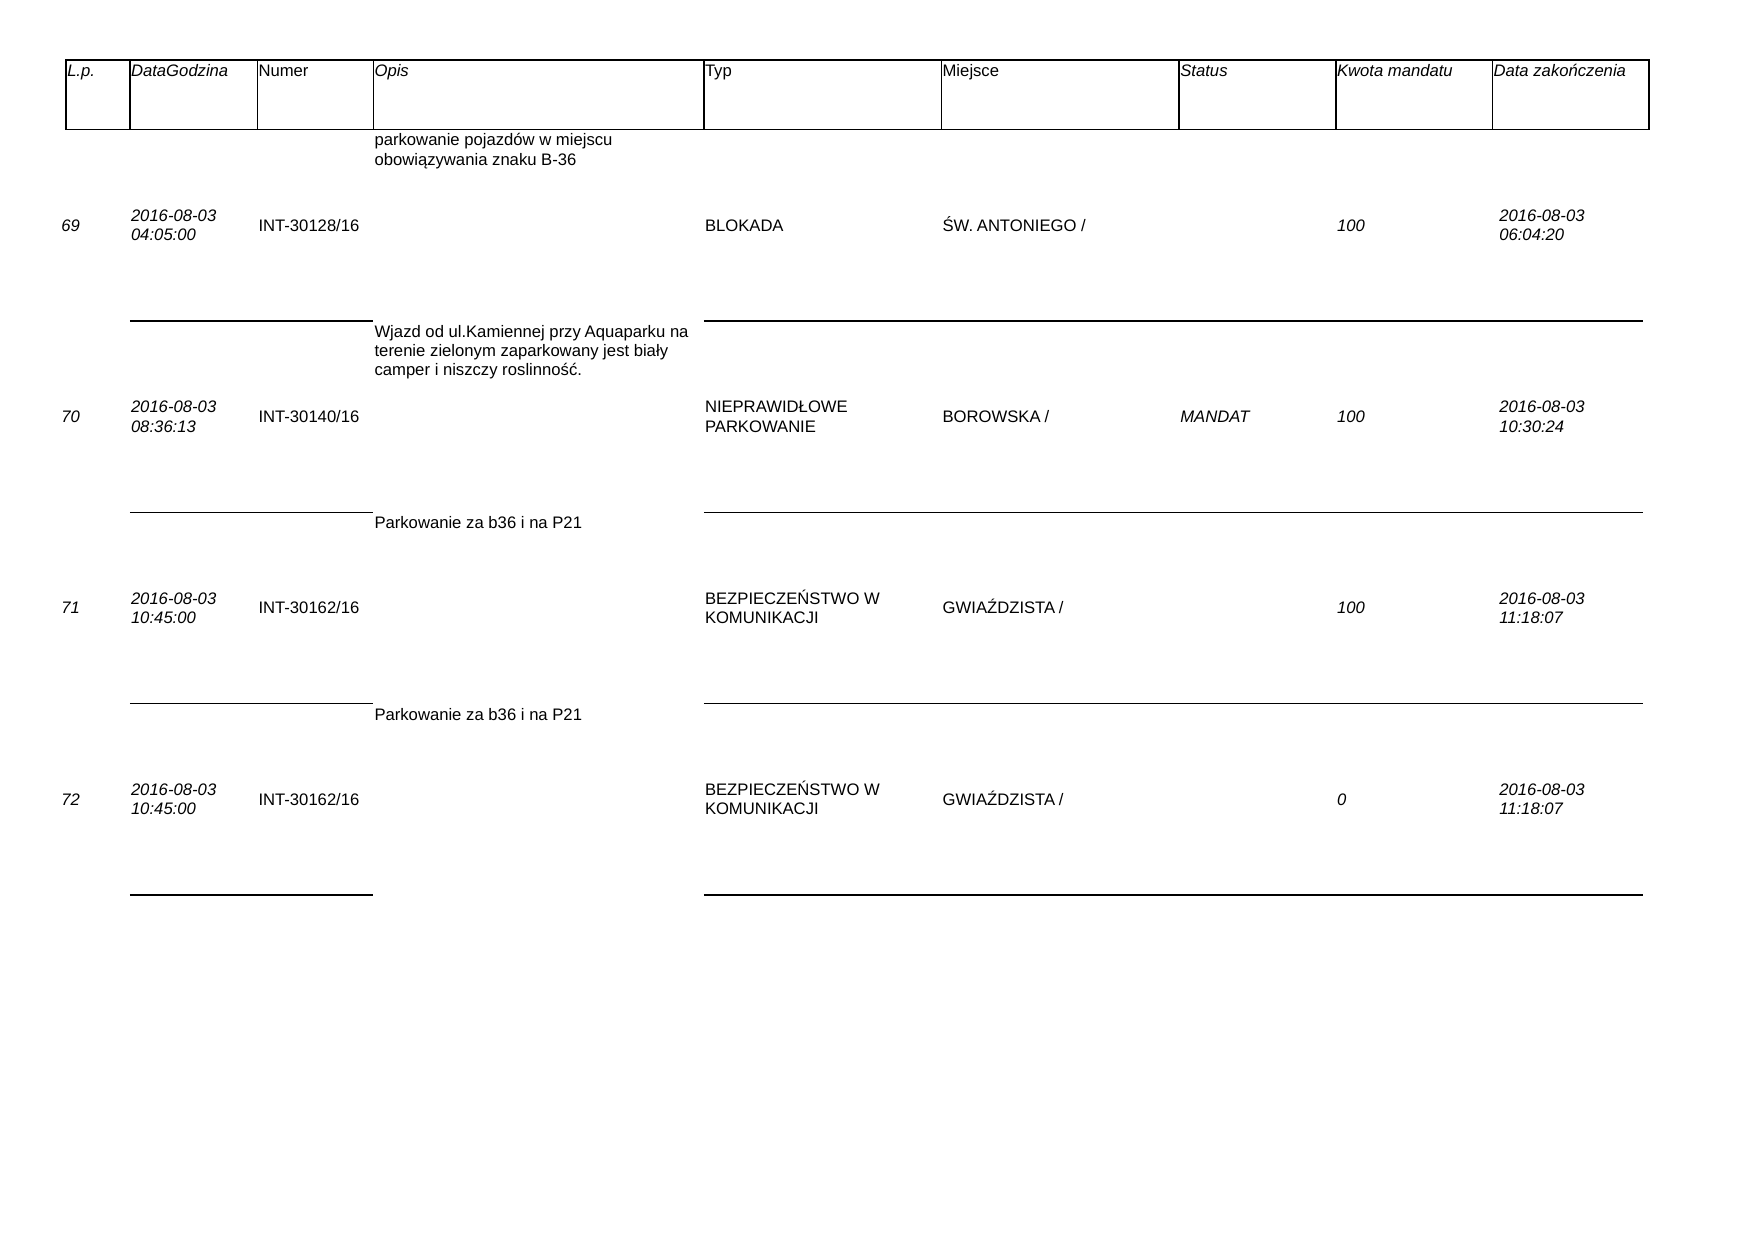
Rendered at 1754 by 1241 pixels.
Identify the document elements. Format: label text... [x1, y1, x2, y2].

table_cell [1179, 130, 1336, 320]
table_cell [1342, 896, 1353, 900]
table_cell parkowanie pojazdów w miejscu obowiązywania znaku B-36 [373, 130, 704, 320]
table_cell INT-30162/16 [257, 704, 373, 894]
table_cell [327, 896, 373, 900]
table_cell 69 [60, 129, 130, 320]
table_cell Parkowanie za b36 i na P21 [373, 511, 704, 703]
table_cell [1179, 896, 1336, 900]
table_cell 70 [60, 320, 130, 511]
table_cell 2016-08-03 10:45:00 [130, 513, 257, 703]
table_cell NIEPRAWIDŁOWE PARKOWANIE [704, 322, 941, 511]
table_cell [1498, 896, 1643, 900]
table_cell 2016-08-03 06:04:20 [1498, 130, 1643, 320]
table_cell [1353, 896, 1492, 900]
table_cell [1643, 511, 1649, 703]
table_cell BEZPIECZEŃSTWO W KOMUNIKACJI [704, 704, 941, 894]
table_cell 0 [1336, 704, 1498, 894]
table_cell 100 [1336, 130, 1498, 320]
table_cell 2016-08-03 11:18:07 [1498, 704, 1643, 894]
table_cell [1643, 130, 1649, 320]
table_cell [130, 896, 257, 900]
table_cell [1643, 320, 1649, 511]
table_header DataGodzina [131, 61, 257, 129]
table_cell 72 [60, 703, 130, 894]
table_header L.p. [67, 61, 129, 129]
table_cell GWIAŹDZISTA / [941, 513, 1179, 703]
table_cell 71 [60, 511, 130, 703]
table_cell [1179, 704, 1336, 894]
table_header Data zakończenia [1493, 61, 1648, 129]
table_header Status [1180, 61, 1335, 129]
table_header [60, 59, 65, 129]
table_header Opis [374, 61, 703, 129]
table_cell [611, 894, 704, 900]
table_cell MANDAT [1179, 322, 1336, 511]
table_cell 2016-08-03 04:05:00 [130, 130, 257, 320]
table_cell [1179, 513, 1336, 703]
table_cell 2016-08-03 08:36:13 [130, 322, 257, 511]
table_cell INT-30140/16 [257, 322, 373, 511]
table_cell INT-30162/16 [257, 513, 373, 703]
table_cell INT-30128/16 [257, 130, 373, 320]
table_cell [704, 896, 941, 900]
table_cell GWIAŹDZISTA / [941, 704, 1179, 894]
table_cell 2016-08-03 11:18:07 [1498, 513, 1643, 703]
table_cell 2016-08-03 10:45:00 [130, 704, 257, 894]
table_cell [66, 894, 130, 900]
table_cell BEZPIECZEŃSTWO W KOMUNIKACJI [704, 513, 941, 703]
table_header Numer [258, 61, 373, 129]
table_cell 100 [1336, 513, 1498, 703]
table_cell ŚW. ANTONIEGO / [941, 130, 1179, 320]
table_cell 2016-08-03 10:30:24 [1498, 322, 1643, 511]
table_cell BOROWSKA / [941, 322, 1179, 511]
table_cell 100 [1336, 322, 1498, 511]
table_header Miejsce [942, 61, 1178, 129]
table_header Kwota mandatu [1337, 61, 1492, 129]
table_cell [373, 894, 611, 900]
table_cell Wjazd od ul.Kamiennej przy Aquaparku na terenie zielonym zaparkowany jest biały camper i niszczy roslinność. [373, 320, 704, 511]
table_header Typ [705, 61, 941, 129]
table_cell [1643, 703, 1649, 894]
table_cell [941, 896, 1179, 900]
table_cell BLOKADA [704, 130, 941, 320]
table_cell Parkowanie za b36 i na P21 [373, 703, 704, 894]
table_cell [257, 896, 327, 900]
